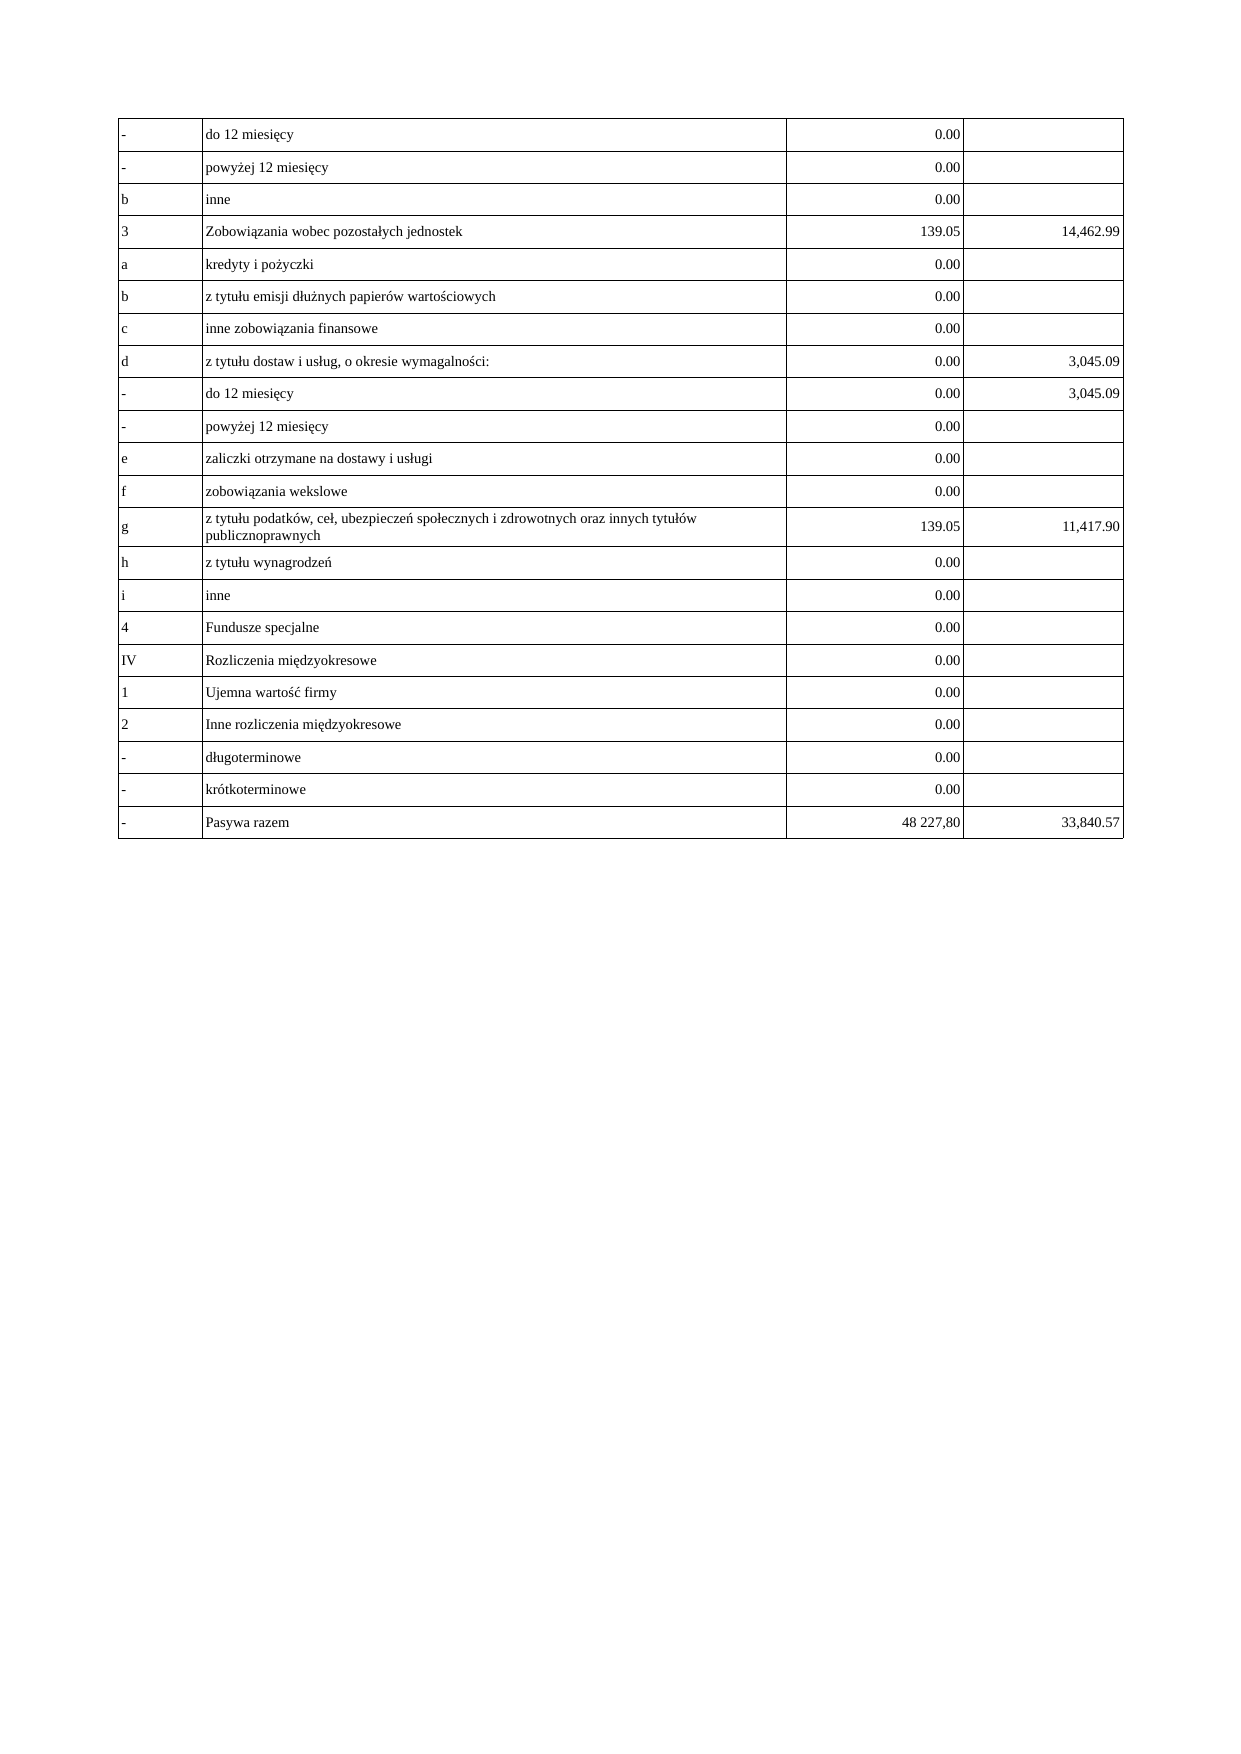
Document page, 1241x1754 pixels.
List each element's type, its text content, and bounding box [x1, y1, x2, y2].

table_cell [964, 677, 1123, 708]
table_cell zaliczki otrzymane na dostawy i usługi [203, 443, 786, 474]
table_cell g [119, 508, 202, 546]
table_cell [964, 281, 1123, 312]
table_cell 139,05 [787, 216, 963, 248]
table_cell [964, 411, 1123, 442]
table_cell 0,00 [787, 249, 963, 280]
table_cell [964, 547, 1123, 579]
table_cell 0,00 [787, 184, 963, 215]
table_cell [964, 314, 1123, 345]
table_cell inne [203, 184, 786, 215]
table_cell 139,05 [787, 508, 963, 546]
table_cell 0,00 [787, 580, 963, 611]
table_cell długoterminowe [203, 742, 786, 773]
table_cell 3 [119, 216, 202, 248]
table_cell 0,00 [787, 314, 963, 345]
table_cell inne [203, 580, 786, 611]
table_cell inne zobowiązania finansowe [203, 314, 786, 345]
table_cell [964, 443, 1123, 474]
table_cell b [119, 184, 202, 215]
table_cell [964, 612, 1123, 643]
table_cell - [119, 807, 202, 838]
table_cell IV [119, 645, 202, 676]
table_cell 0,00 [787, 443, 963, 474]
table_cell 33 840,57 [964, 807, 1123, 838]
table_cell powyżej 12 miesięcy [203, 152, 786, 183]
table_cell z tytułu emisji dłużnych papierów wartościowych [203, 281, 786, 312]
table_cell - [119, 378, 202, 410]
table_cell [964, 249, 1123, 280]
table_cell 4 [119, 612, 202, 643]
table_cell 0,00 [787, 346, 963, 377]
table_cell 0,00 [787, 645, 963, 676]
table_cell 48 227,80 [787, 807, 963, 838]
table_cell 14 462,99 [964, 216, 1123, 248]
table_cell 0,00 [787, 281, 963, 312]
table_cell Ujemna wartość firmy [203, 677, 786, 708]
table_cell 1 [119, 677, 202, 708]
table_cell 0,00 [787, 547, 963, 579]
table_cell - [119, 742, 202, 773]
table_cell zobowiązania wekslowe [203, 476, 786, 507]
table_cell do 12 miesięcy [203, 119, 786, 151]
table_cell [964, 580, 1123, 611]
table_cell z tytułu dostaw i usług, o okresie wymagalności: [203, 346, 786, 377]
table_cell 11 417,90 [964, 508, 1123, 546]
table_cell 0,00 [787, 152, 963, 183]
table_cell d [119, 346, 202, 377]
table_cell 0,00 [787, 119, 963, 151]
table_cell 0,00 [787, 476, 963, 507]
table_cell [964, 119, 1123, 151]
table_cell [964, 774, 1123, 806]
table_cell c [119, 314, 202, 345]
table_cell [964, 152, 1123, 183]
table_cell i [119, 580, 202, 611]
table_cell Inne rozliczenia międzyokresowe [203, 709, 786, 741]
table_cell 0,00 [787, 709, 963, 741]
table_cell f [119, 476, 202, 507]
table_cell [964, 476, 1123, 507]
table_cell powyżej 12 miesięcy [203, 411, 786, 442]
table_cell [964, 742, 1123, 773]
table_cell 3 045,09 [964, 378, 1123, 410]
table_cell [964, 184, 1123, 215]
table_cell [964, 709, 1123, 741]
table_cell 0,00 [787, 677, 963, 708]
table_cell a [119, 249, 202, 280]
table_cell z tytułu podatków, ceł, ubezpieczeń społecznych i zdrowotnych oraz innych tytułów publicznoprawnych [203, 508, 786, 546]
table_cell 2 [119, 709, 202, 741]
table_cell - [119, 774, 202, 806]
table_cell kredyty i pożyczki [203, 249, 786, 280]
table_cell b [119, 281, 202, 312]
table_cell Zobowiązania wobec pozostałych jednostek [203, 216, 786, 248]
table_cell - [119, 119, 202, 151]
table_cell [964, 645, 1123, 676]
table_cell Fundusze specjalne [203, 612, 786, 643]
table_cell 0,00 [787, 774, 963, 806]
table_cell - [119, 152, 202, 183]
table_cell krótkoterminowe [203, 774, 786, 806]
table_cell 0,00 [787, 742, 963, 773]
table_cell do 12 miesięcy [203, 378, 786, 410]
table_cell Rozliczenia międzyokresowe [203, 645, 786, 676]
table_cell Pasywa razem [203, 807, 786, 838]
table_cell 0,00 [787, 411, 963, 442]
table_cell 3 045,09 [964, 346, 1123, 377]
table_cell - [119, 411, 202, 442]
table_cell 0,00 [787, 612, 963, 643]
table_cell e [119, 443, 202, 474]
table_cell h [119, 547, 202, 579]
table_cell 0,00 [787, 378, 963, 410]
table_cell z tytułu wynagrodzeń [203, 547, 786, 579]
